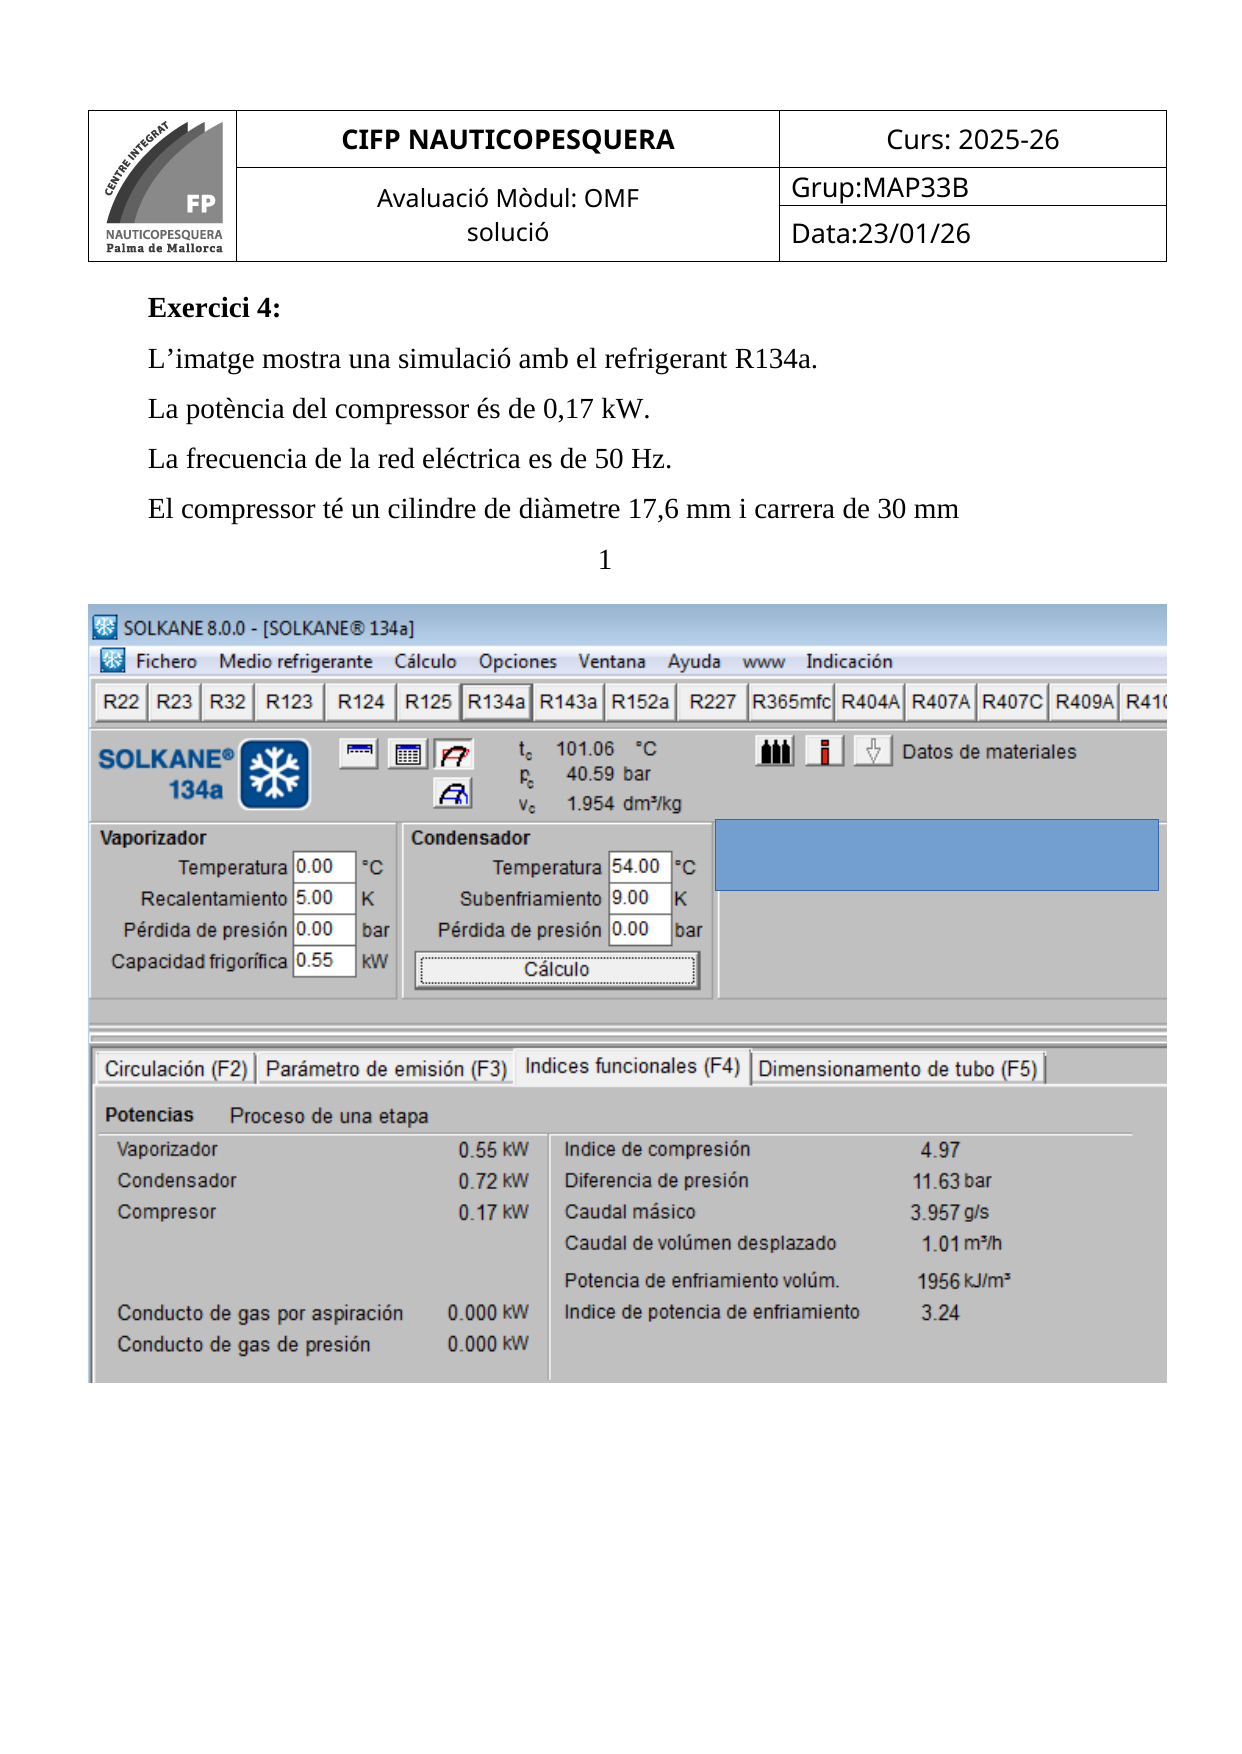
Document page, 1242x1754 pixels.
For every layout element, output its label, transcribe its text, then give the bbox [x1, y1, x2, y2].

text La frecuencia de la red eléctrica es de 50 Hz. [148, 441, 1094, 475]
picture [88, 604, 1167, 1383]
text L’imatge mostra una simulació amb el refrigerant R134a. [148, 341, 1094, 374]
text Exercici 4: [148, 290, 1094, 324]
text La potència del compressor és de 0,17 kW. [148, 391, 1094, 424]
text El compressor té un cilindre de diàmetre 17,6 mm i carrera de 30 mm 1 [148, 492, 1094, 576]
picture [100, 111, 229, 260]
